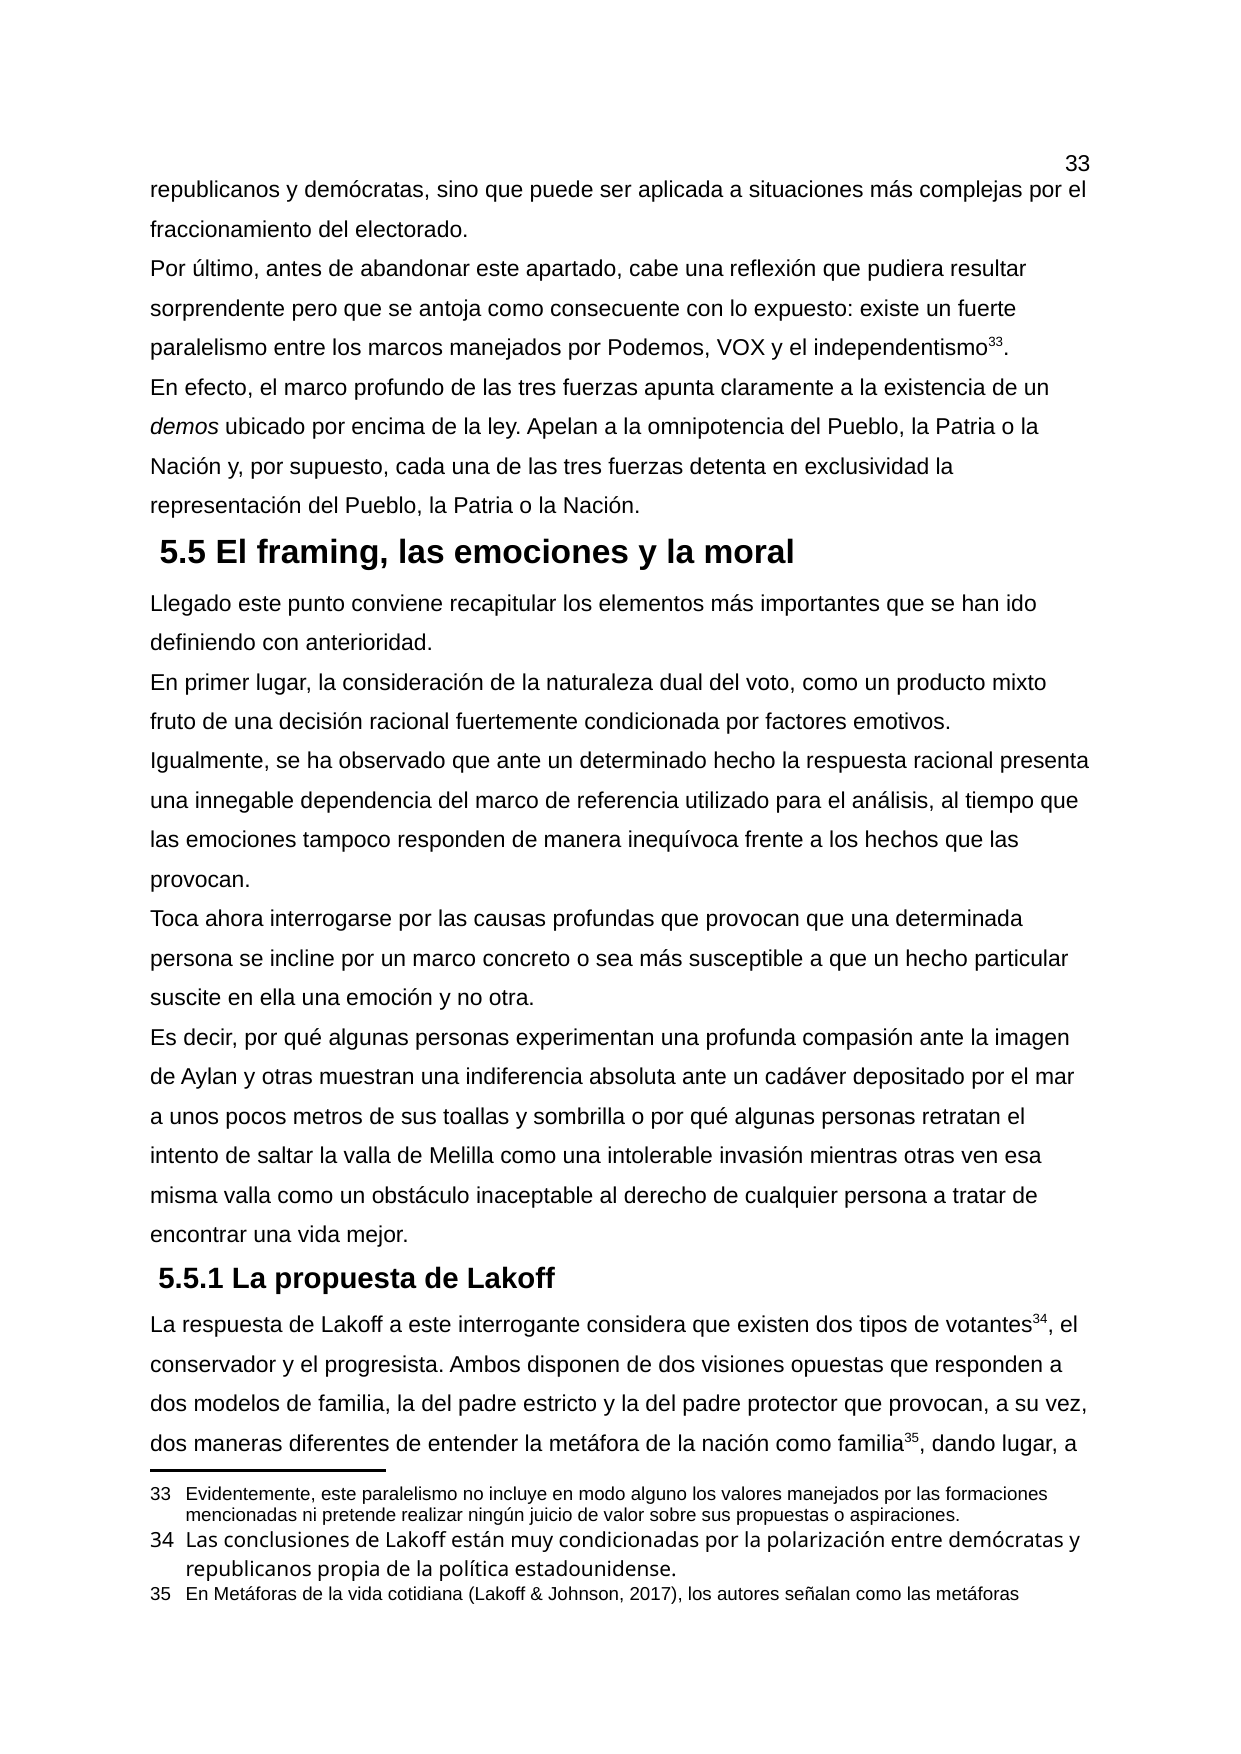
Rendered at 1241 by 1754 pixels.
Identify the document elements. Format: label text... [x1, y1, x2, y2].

text Toca ahora interrogarse por las causas profundas que provocan que una determinada persona se incline por un marco concreto o sea más susceptible a que un hecho particular suscite en ella una emoción y no otra. [150, 905, 1090, 1011]
text Por último, antes de abandonar este apartado, cabe una reflexión que pudiera resultar sorprendente pero que se antoja como consecuente con lo expuesto: existe un fuerte paralelismo entre los marcos manejados por Podemos, VOX y el independentismo. [150, 255, 1090, 361]
text Las conclusiones de Lakoff están muy condicionadas por la polarización entre demócratas y republicanos propia de la política estadounidense. [150, 1526, 1090, 1582]
text Igualmente, se ha observado que ante un determinado hecho la respuesta racional presenta una innegable dependencia del marco de referencia utilizado para el análisis, al tiempo que las emociones tampoco responden de manera inequívoca frente a los hechos que las provocan. [150, 747, 1090, 892]
text La respuesta de Lakoff a este interrogante considera que existen dos tipos de votantes, el conservador y el progresista. Ambos disponen de dos visiones opuestas que responden a dos modelos de familia, la del padre estricto y la del padre protector que provocan, a su vez, dos maneras diferentes de entender la metáfora de la nación como familia, dando lugar, a [150, 1311, 1090, 1456]
text En Metáforas de la vida cotidiana (Lakoff & Johnson, 2017), los autores señalan como las metáforas [150, 1582, 1090, 1604]
text Es decir, por qué algunas personas experimentan una profunda compasión ante la imagen de Aylan y otras muestran una indiferencia absoluta ante un cadáver depositado por el mar a unos pocos metros de sus toallas y sombrilla o por qué algunas personas retratan el intento de saltar la valla de Melilla como una intolerable invasión mientras otras ven esa misma valla como un obstáculo inaceptable al derecho de cualquier persona a tratar de encontrar una vida mejor. [150, 1024, 1090, 1248]
text En primer lugar, la consideración de la naturaleza dual del voto, como un producto mixto fruto de una decisión racional fuertemente condicionada por factores emotivos. [150, 668, 1090, 734]
text Evidentemente, este paralelismo no incluye en modo alguno los valores manejados por las formaciones mencionadas ni pretende realizar ningún juicio de valor sobre sus propuestas o aspiraciones. [150, 1482, 1090, 1526]
text republicanos y demócratas, sino que puede ser aplicada a situaciones más complejas por el fraccionamiento del electorado. [150, 176, 1090, 242]
subtitle La propuesta de Lakoff [150, 1261, 1090, 1294]
subtitle El framing, las emociones y la moral [147, 529, 1093, 570]
text Llegado este punto conviene recapitular los elementos más importantes que se han ido definiendo con anterioridad. [150, 589, 1090, 655]
text En efecto, el marco profundo de las tres fuerzas apunta claramente a la existencia de un demos ubicado por encima de la ley. Apelan a la omnipotencia del Pueblo, la Patria o la Nación y, por supuesto, cada una de las tres fuerzas detenta en exclusividad la representación del Pueblo, la Patria o la Nación. [150, 374, 1090, 518]
